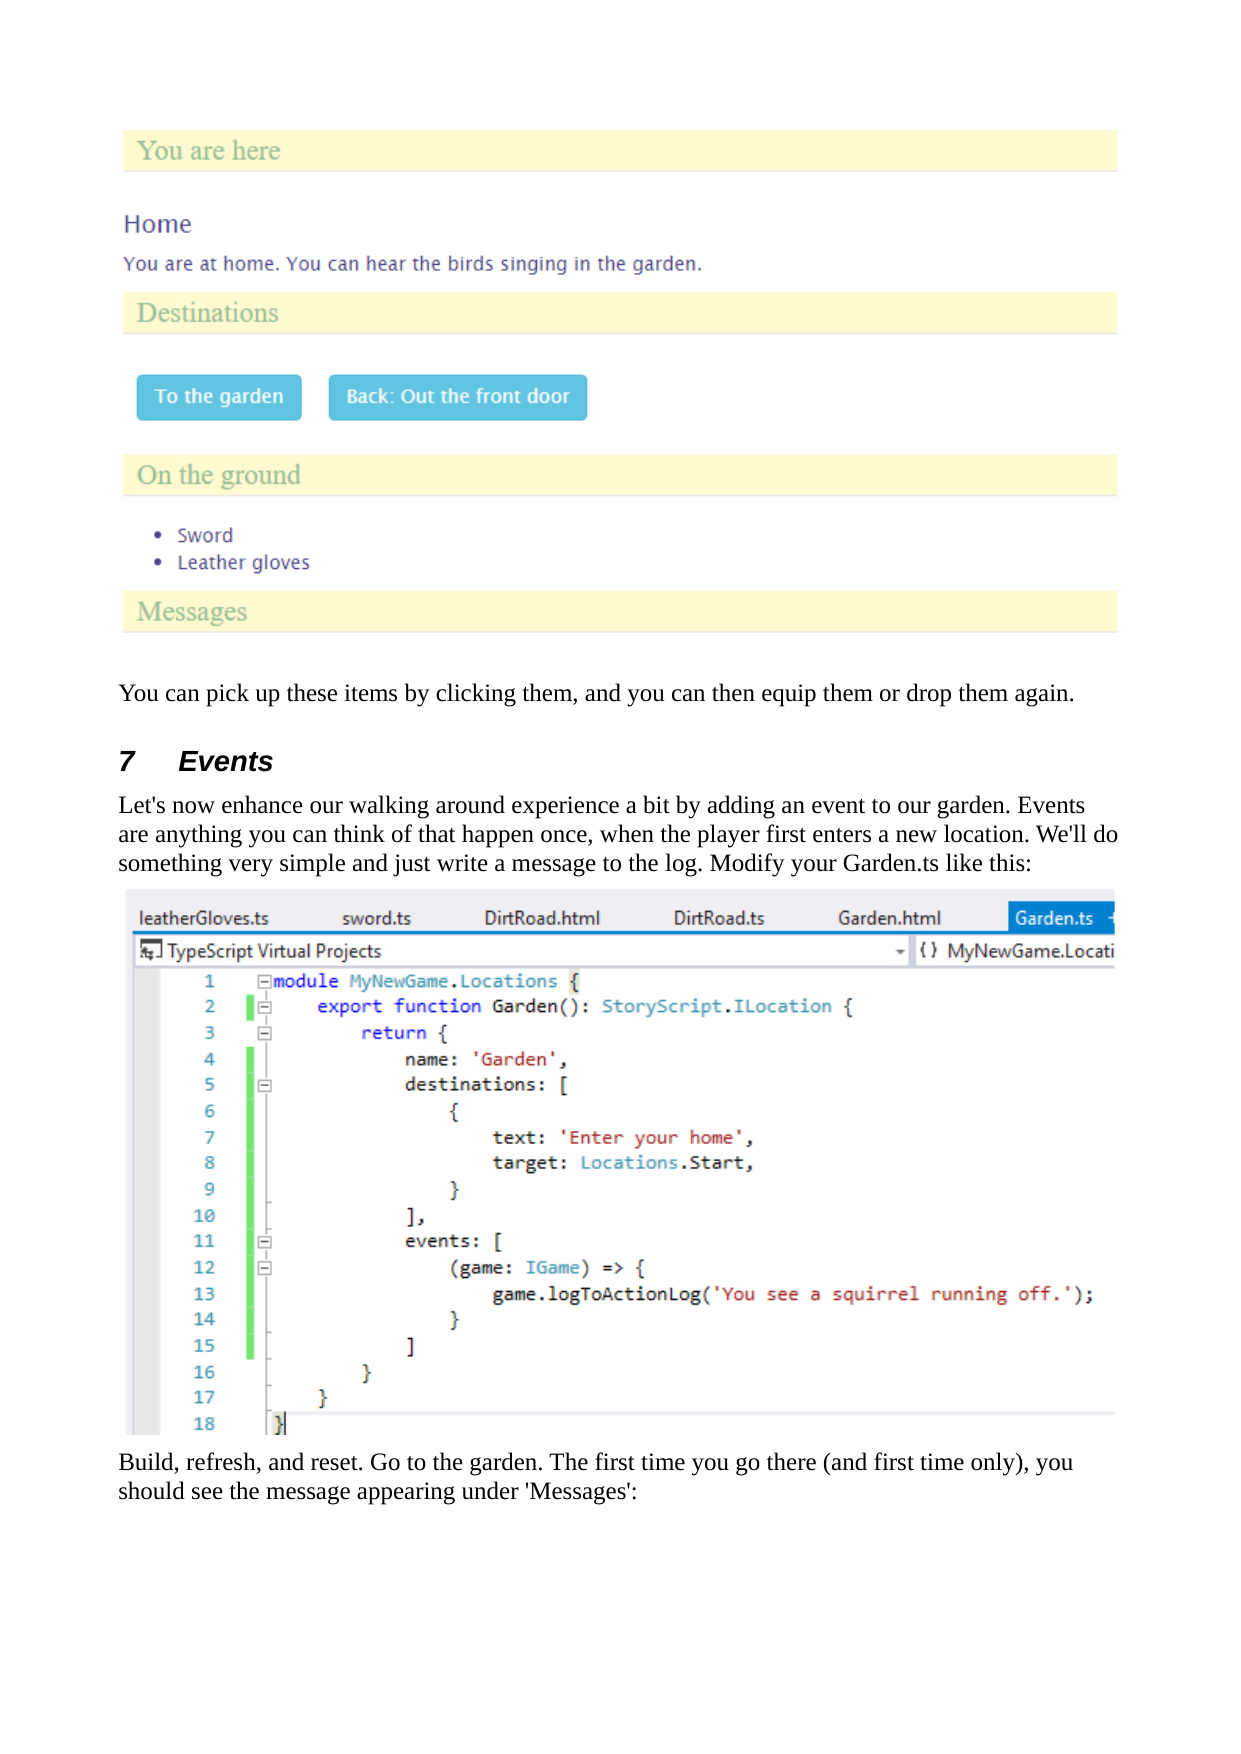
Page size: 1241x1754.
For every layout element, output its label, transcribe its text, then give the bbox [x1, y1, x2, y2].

picture [125, 889, 1115, 1435]
text Build, refresh, and reset. Go to the garden. The first time you go there (and first time only), you should see the message appearing under 'Messages': [118, 1447, 1122, 1505]
subtitle Events [118, 744, 1122, 778]
picture [118, 118, 1123, 637]
text Let's now enhance our walking around experience a bit by adding an event to our garden. Events are anything you can think of that happen once, when the player first enters a new location. We'll do something very simple and just write a message to the log. Modify your Garden.ts like this: [118, 791, 1122, 877]
text You can pick up these items by clicking them, and you can then equip them or drop them again. [118, 678, 1122, 707]
